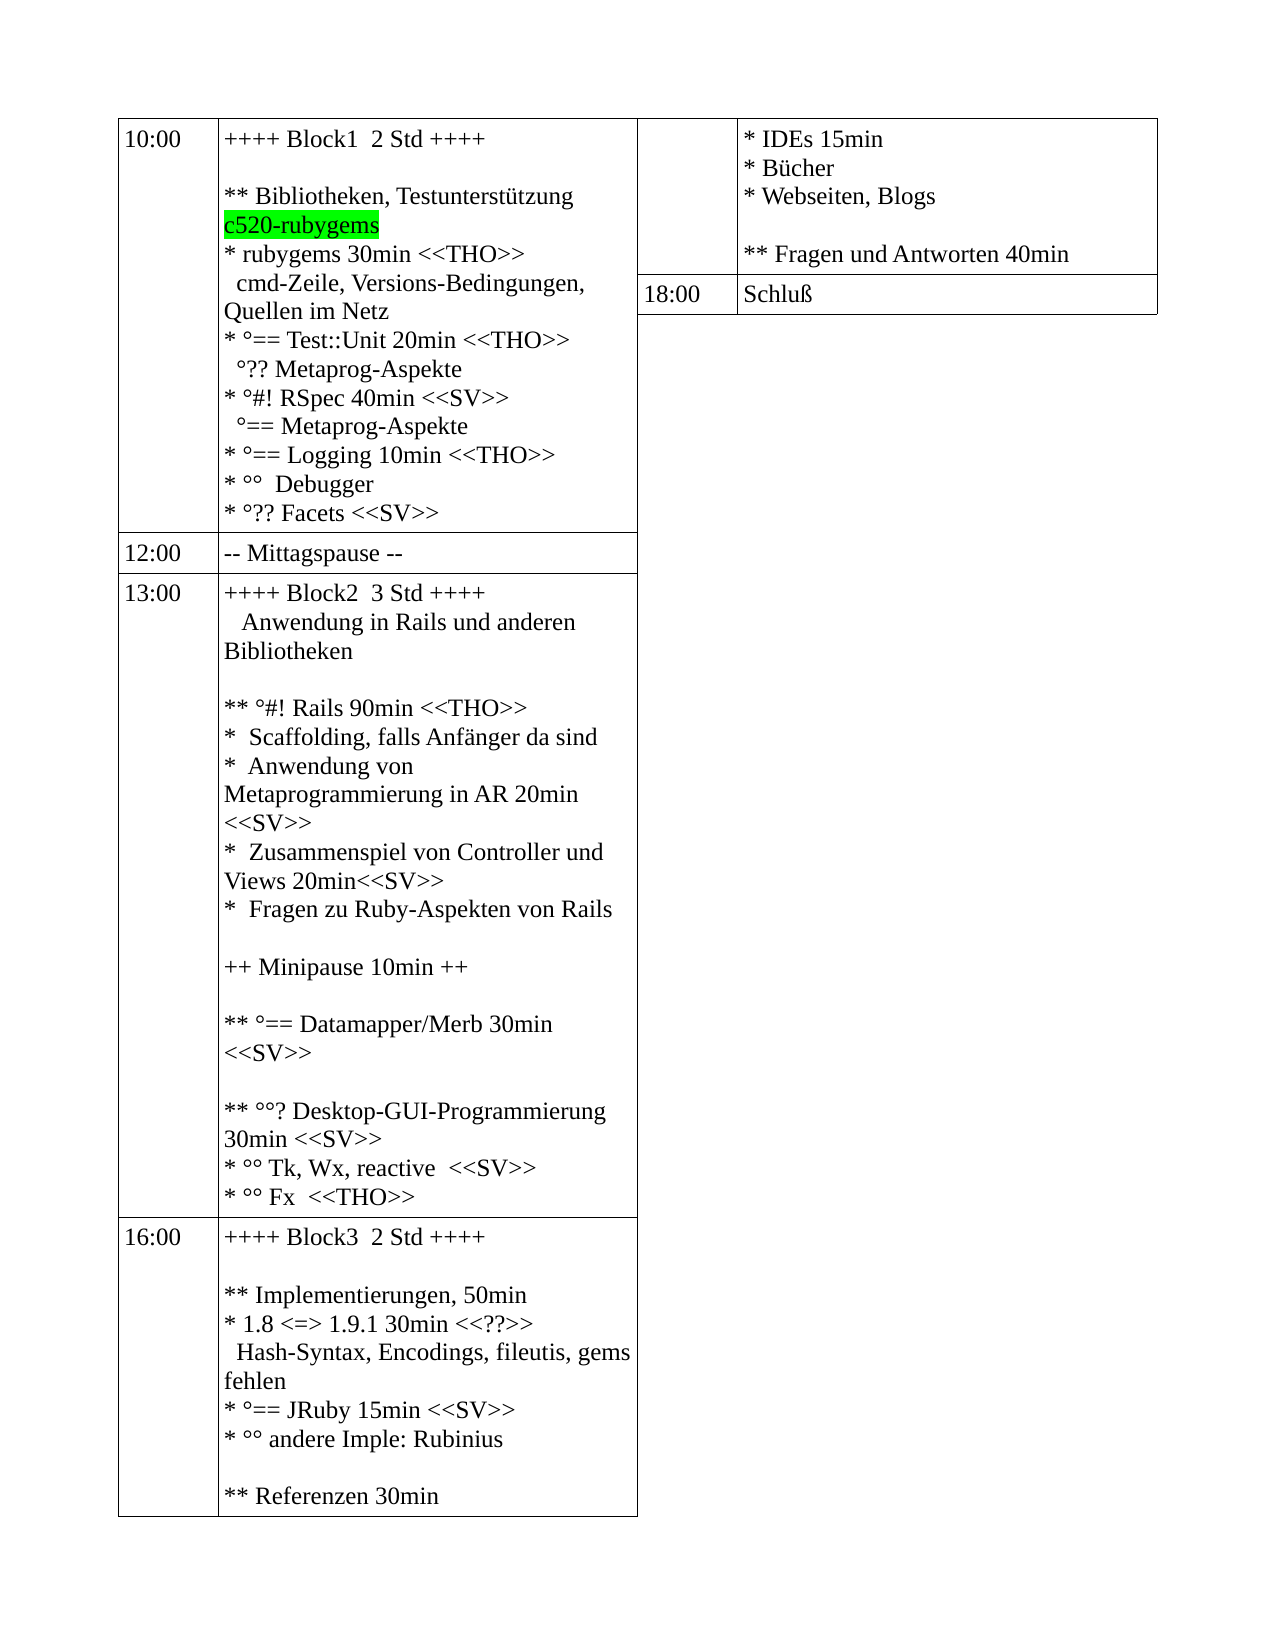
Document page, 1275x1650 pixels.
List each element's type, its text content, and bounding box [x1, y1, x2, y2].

table_cell -- Mittagspause -- [219, 533, 637, 572]
table_cell ++++ Block3 2 Std ++++ ** Implementierungen, 50min * 1.8 <=> 1.9.1 30min <<??>> Hash-Syntax, Encodings, fileutis, gems fehlen * °== JRuby 15min <<SV>> * °° andere Imple: Rubinius ** Referenzen 30min [219, 1218, 637, 1516]
table_header ++++ Block1 2 Std ++++ ** Bibliotheken, Testunterstützung c520-rubygems * rubygems 30min <<THO>> cmd-Zeile, Versions-Bedingungen, Quellen im Netz * °== Test::Unit 20min <<THO>> °?? Metaprog-Aspekte * °#! RSpec 40min <<SV>> °== Metaprog-Aspekte * °== Logging 10min <<THO>> * °° Debugger * °?? Facets <<SV>> [219, 119, 637, 532]
table_header 10:00 [119, 119, 218, 532]
table_cell 13:00 [119, 574, 218, 1217]
table_cell 18:00 [638, 275, 737, 314]
table_cell [638, 119, 737, 273]
table_cell Schluß [738, 275, 1157, 314]
table_cell 16:00 [119, 1218, 218, 1516]
table_cell ++++ Block2 3 Std ++++ Anwendung in Rails und anderen Bibliotheken ** °#! Rails 90min <<THO>> * Scaffolding, falls Anfänger da sind * Anwendung von Metaprogrammierung in AR 20min <<SV>> * Zusammenspiel von Controller und Views 20min<<SV>> * Fragen zu Ruby-Aspekten von Rails ++ Minipause 10min ++ ** °== Datamapper/Merb 30min <<SV>> ** °°? Desktop-GUI-Programmierung 30min <<SV>> * °° Tk, Wx, reactive <<SV>> * °° Fx <<THO>> [219, 574, 637, 1217]
table_cell 12:00 [119, 533, 218, 572]
table_cell * IDEs 15min * Bücher * Webseiten, Blogs ** Fragen und Antworten 40min [738, 119, 1157, 273]
